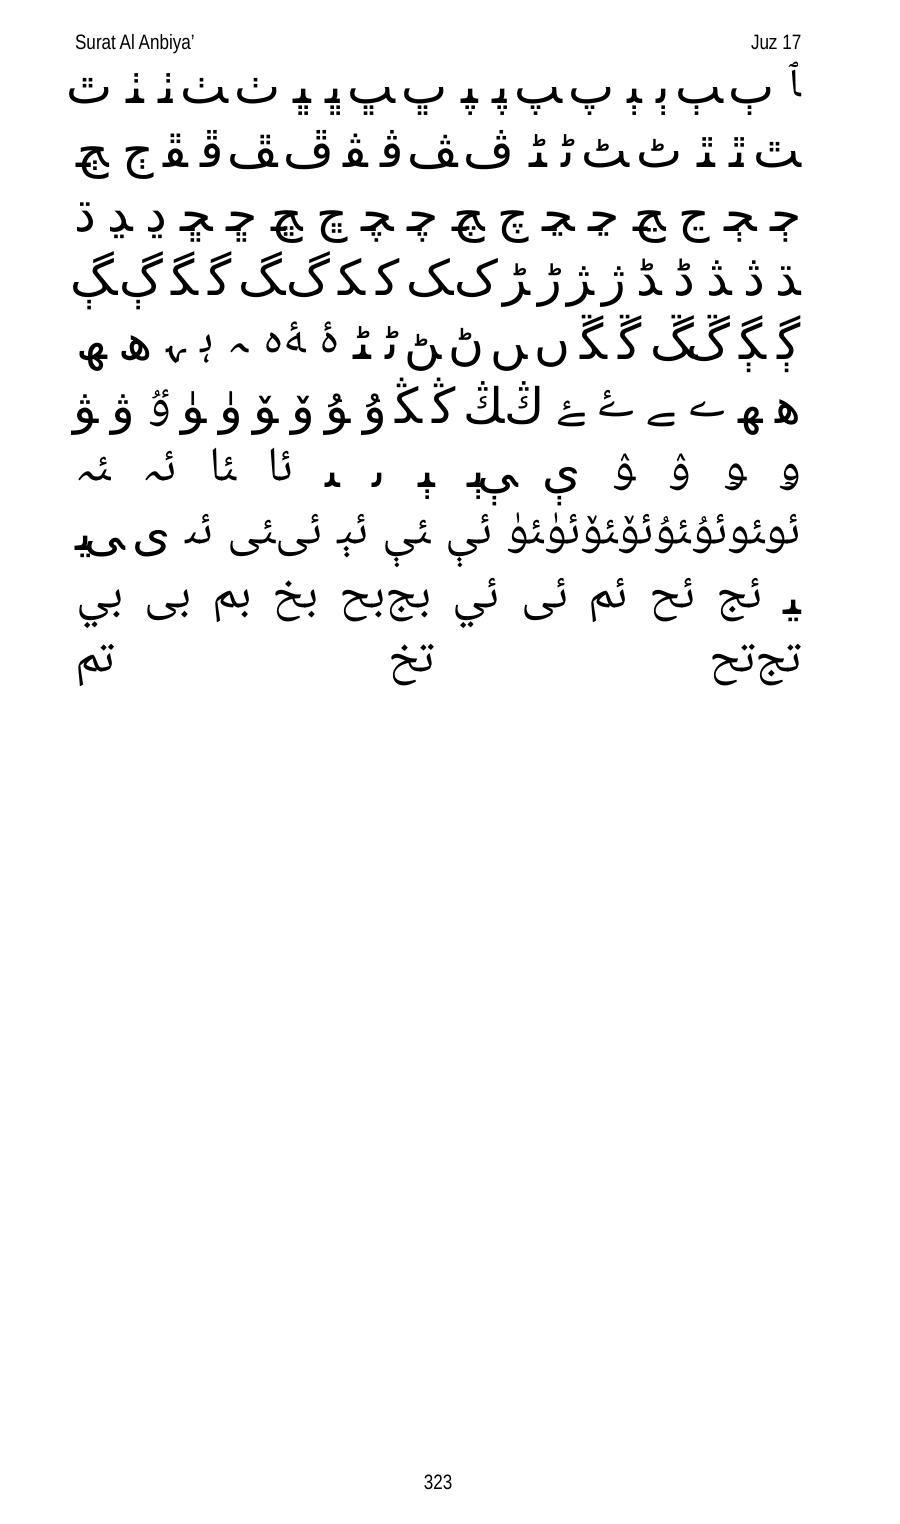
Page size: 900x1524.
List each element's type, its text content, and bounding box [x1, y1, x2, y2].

text ﭑ ﭒ ﭓ ﭔ ﭕ ﭖ ﭗ ﭘ ﭙ ﭚ ﭛ ﭜ ﭝ ﭞ ﭟ ﭠ ﭡ ﭢ ﭣ ﭤ ﭥ ﭦ ﭧ ﭨ ﭩ ﭪ ﭫ ﭬ ﭭ ﭮ ﭯ ﭰ ﭱ ﭲ ﭳ ﭴ ﭵ ﭶ ﭷ ﭸ ﭹ ﭺ ﭻ ﭼ ﭽ ﭾ ﭿ ﮀ ﮁ ﮂ ﮃ ﮄ ﮅ ﮆ ﮇ ﮈ ﮉ ﮊ ﮋ ﮌ ﮍ ﮎ ﮏ ﮐ ﮑ ﮒ ﮓ ﮔ ﮕ ﮖ ﮗ ﮘ ﮙ ﮚﮛ ﮜ ﮝ ﮞ ﮟ ﮠ ﮡ ﮢ ﮣ ﮤ ﮥﮦ ﮧ ﮨ ﮩ ﮪ ﮫ ﮬ ﮭ ﮮ ﮯ ﮰ ﮱ ﯓ ﯔ ﯕ ﯖ ﯗ ﯘ ﯙ ﯚ ﯛ ﯜ ﯝ ﯞ ﯟ ﯠ ﯡ ﯢ ﯣ ﯤ ﯥﯦ ﯧ ﯨ ﯩ ﯪ ﯫ ﯬ ﯭ ﯮﯯﯰﯱﯲﯳﯴﯵ ﯶ ﯷ ﯸ ﯹﯺ ﯻ ﯼ ﯽﯾ ﯿ ﰀ ﰁ ﰂ ﰃ ﰄ ﰅﰆ ﰇ ﰈ ﰉ ﰊ ﰋﰌ ﰍ ﰎ [75, 60, 801, 698]
